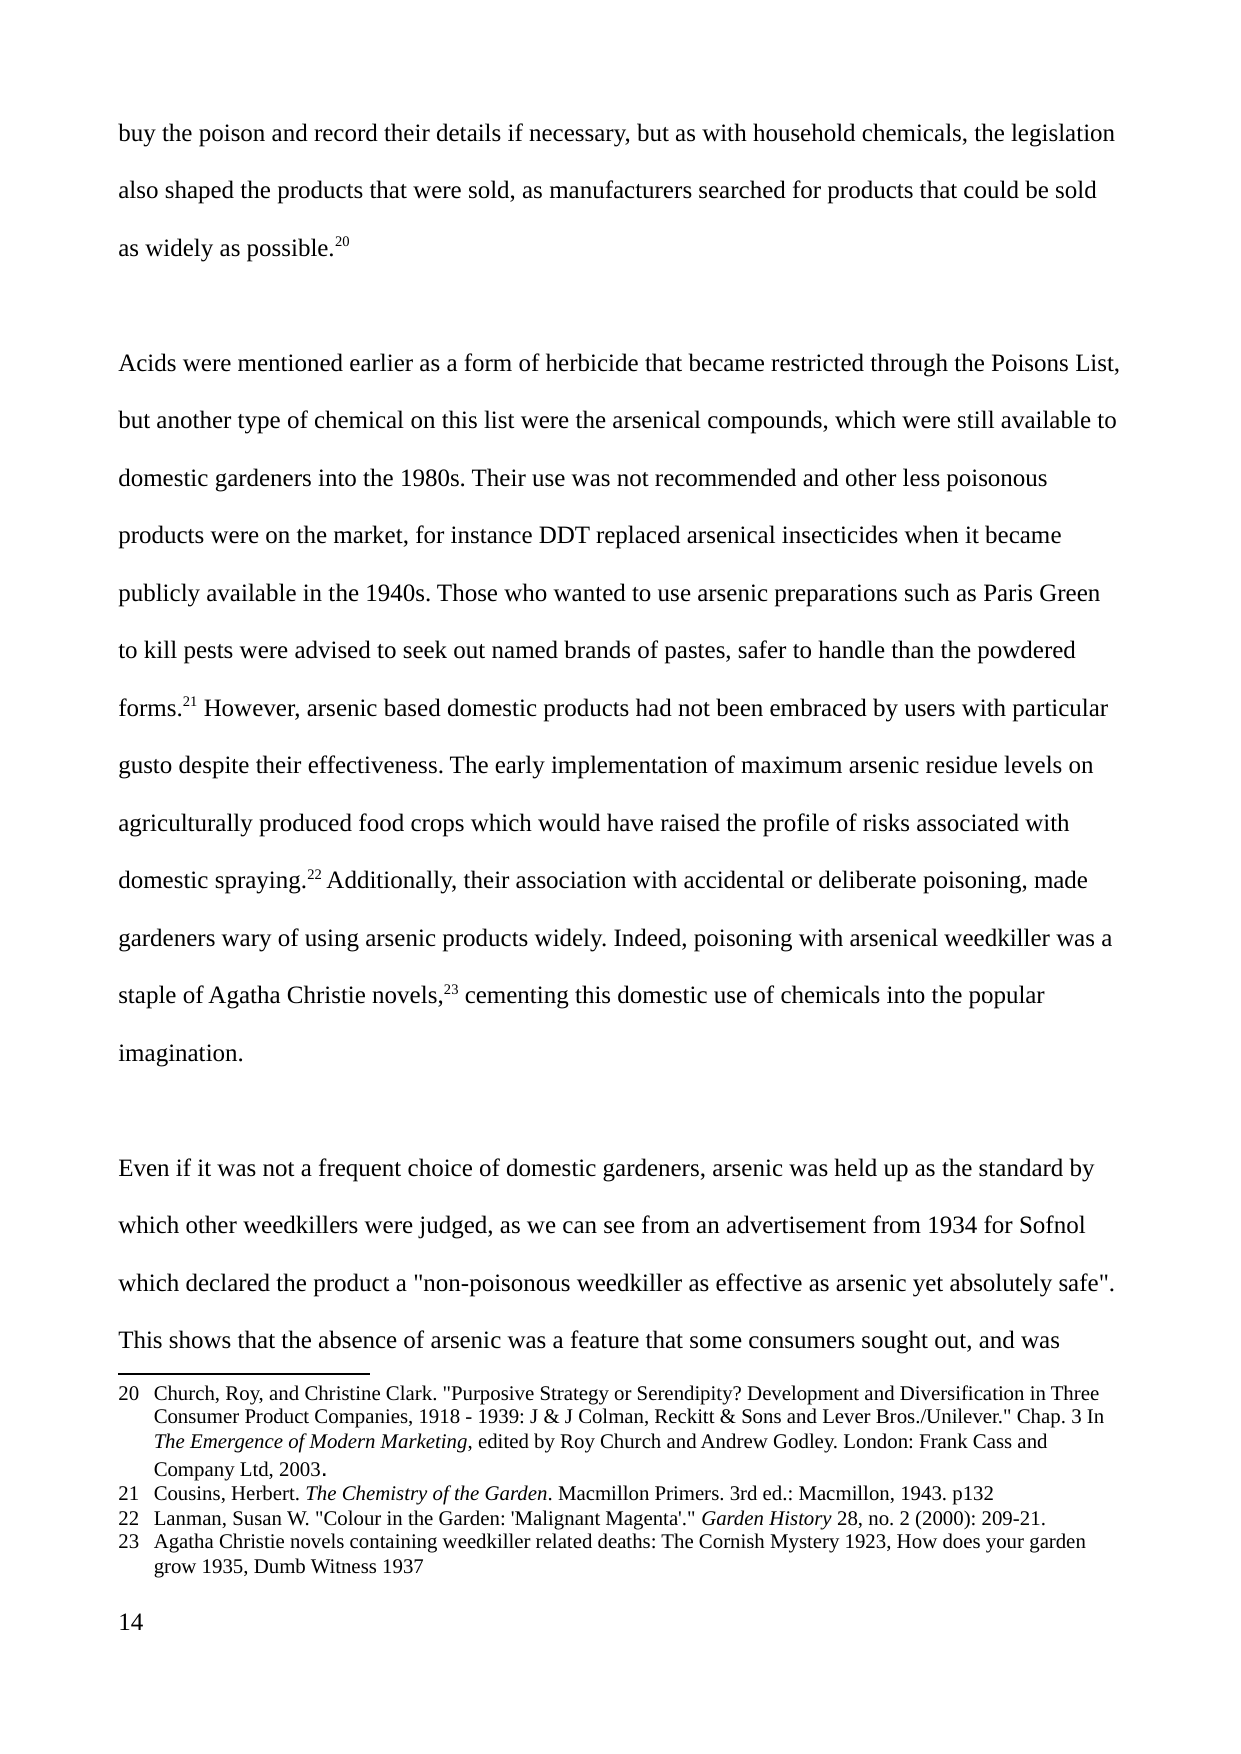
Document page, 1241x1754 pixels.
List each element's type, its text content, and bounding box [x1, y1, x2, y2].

text buy the poison and record their details if necessary, but as with household chemicals, the legislation also shaped the products that were sold, as manufacturers searched for products that could be sold as widely as possible. [118, 118, 1122, 262]
text Cousins, Herbert. The Chemistry of the Garden. Macmillon Primers. 3rd ed.: Macmillon, 1943. p132 [118, 1481, 1122, 1505]
text Even if it was not a frequent choice of domestic gardeners, arsenic was held up as the standard by which other weedkillers were judged, as we can see from an advertisement from 1934 for Sofnol which declared the product a "non-poisonous weedkiller as effective as arsenic yet absolutely safe". This shows that the absence of arsenic was a feature that some consumers sought out, and was [118, 1153, 1122, 1354]
text Agatha Christie novels containing weedkiller related deaths: The Cornish Mystery 1923, How does your garden grow 1935, Dumb Witness 1937 [118, 1529, 1122, 1578]
text Acids were mentioned earlier as a form of herbicide that became restricted through the Poisons List, but another type of chemical on this list were the arsenical compounds, which were still available to domestic gardeners into the 1980s. Their use was not recommended and other less poisonous products were on the market, for instance DDT replaced arsenical insecticides when it became publicly available in the 1940s. Those who wanted to use arsenic preparations such as Paris Green to kill pests were advised to seek out named brands of pastes, safer to handle than the powdered forms. However, arsenic based domestic products had not been embraced by users with particular gusto despite their effectiveness. The early implementation of maximum arsenic residue levels on agriculturally produced food crops which would have raised the profile of risks associated with domestic spraying. Additionally, their association with accidental or deliberate poisoning, made gardeners wary of using arsenic products widely. Indeed, poisoning with arsenical weedkiller was a staple of Agatha Christie novels, cementing this domestic use of chemicals into the popular imagination. [118, 348, 1122, 1067]
text Lanman, Susan W. "Colour in the Garden: 'Malignant Magenta'." Garden History 28, no. 2 (2000): 209-21. [118, 1505, 1122, 1529]
text Church, Roy, and Christine Clark. "Purposive Strategy or Serendipity? Development and Diversification in Three Consumer Product Companies, 1918 - 1939: J & J Colman, Reckitt & Sons and Lever Bros./Unilever." Chap. 3 In The Emergence of Modern Marketing, edited by Roy Church and Andrew Godley. London: Frank Cass and Company Ltd, 2003. [118, 1380, 1122, 1481]
